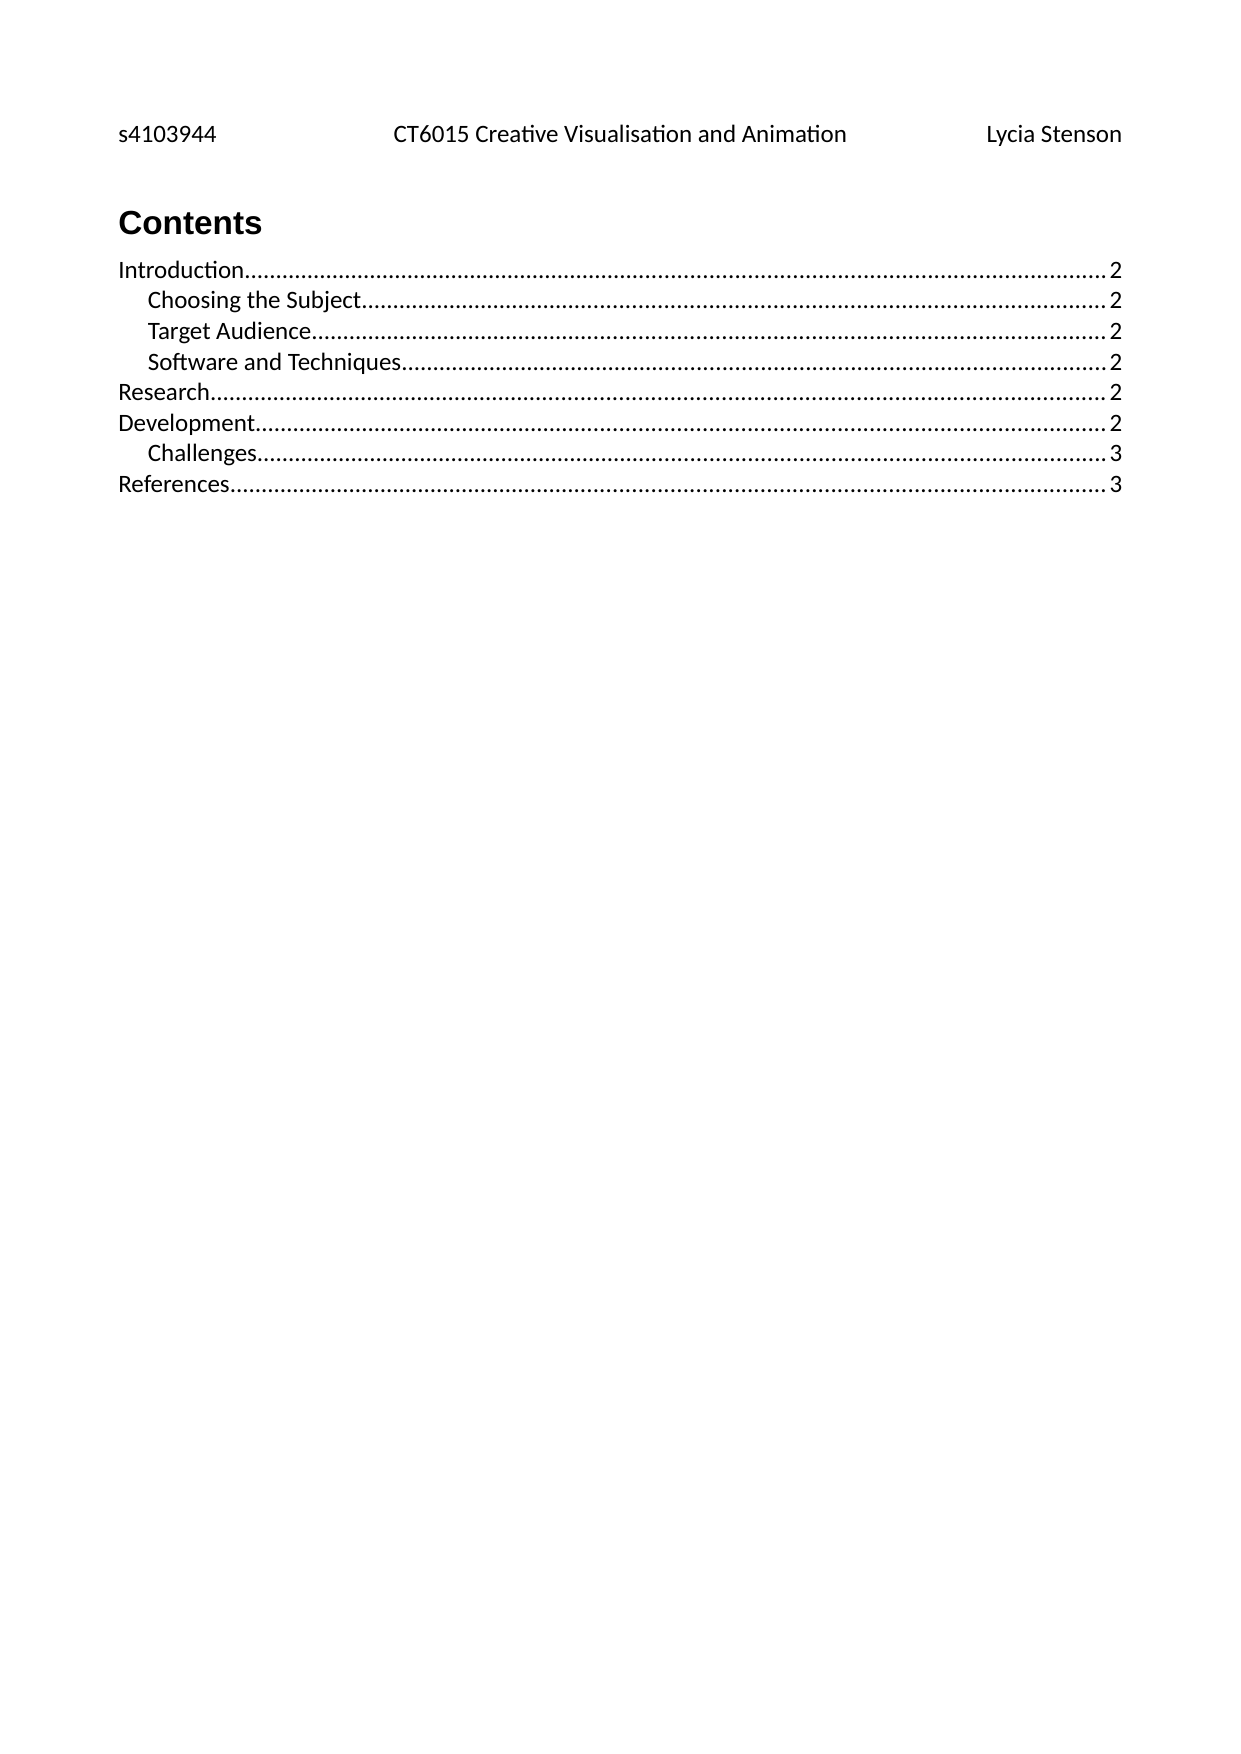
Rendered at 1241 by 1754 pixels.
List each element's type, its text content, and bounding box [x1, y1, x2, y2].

subtitle Contents [118, 203, 1122, 242]
text References 3 [118, 468, 1122, 498]
text Challenges 3 [148, 437, 1122, 468]
text Software and Techniques 2 [148, 346, 1122, 376]
text Choosing the Subject 2 [148, 284, 1122, 315]
text Development 2 [118, 407, 1122, 437]
text Target Audience 2 [148, 315, 1122, 346]
text Introduction 2 [118, 254, 1122, 284]
text Research 2 [118, 376, 1122, 407]
